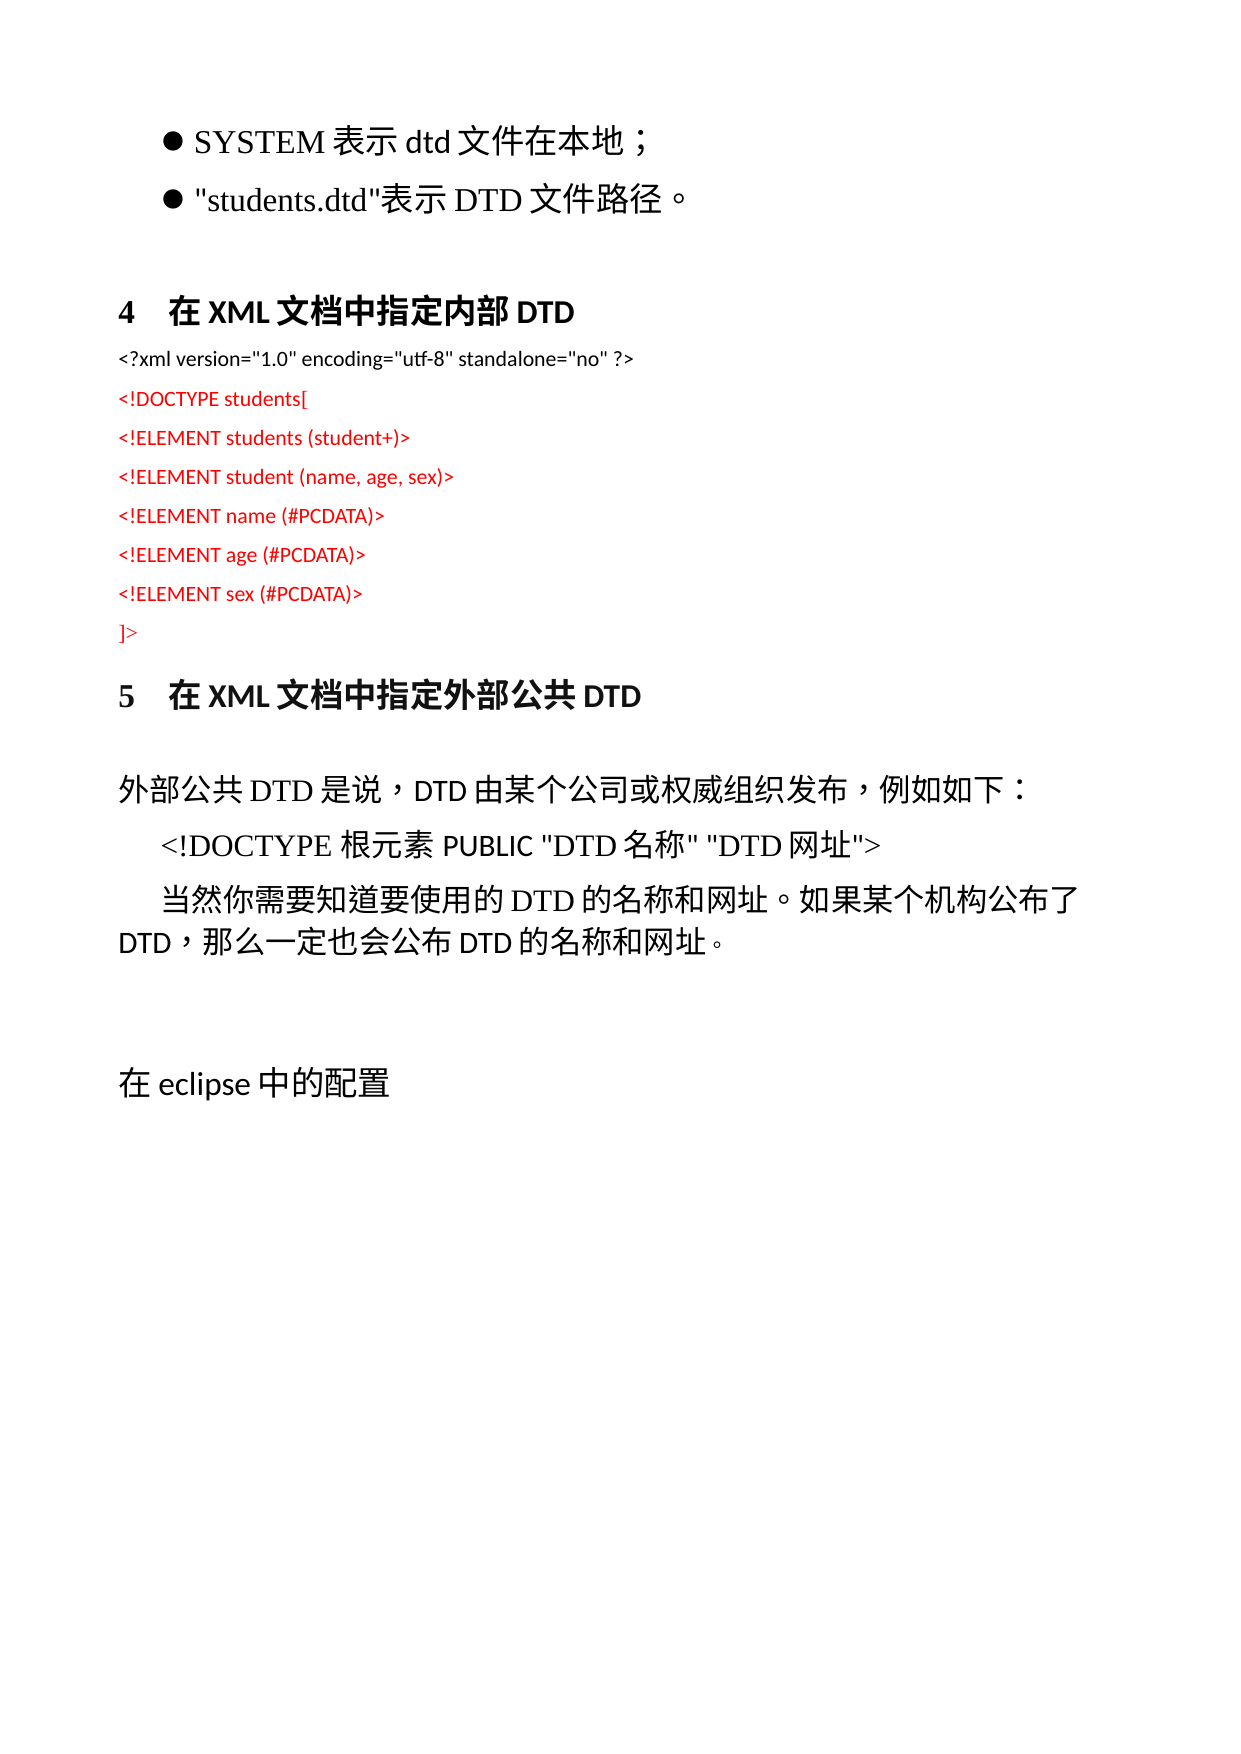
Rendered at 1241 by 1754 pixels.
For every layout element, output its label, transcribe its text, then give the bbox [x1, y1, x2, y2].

text ]> [118, 620, 1122, 645]
text <!DOCTYPE 根元素 PUBLIC "DTD名称" "DTD网址"> [118, 823, 1122, 865]
text lSYSTEM表示dtd文件在本地； [160, 118, 1122, 163]
subtitle 4 在XML文档中指定内部DTD [118, 288, 1122, 333]
text 外部公共DTD是说，DTD由某个公司或权威组织发布，例如如下： [118, 768, 1122, 810]
text <!ELEMENT student (name, age, sex)> [118, 463, 1122, 490]
text <!ELEMENT sex (#PCDATA)> [118, 581, 1122, 607]
text 在eclipse中的配置 [118, 1063, 1122, 1104]
text <?xml version="1.0" encoding="utf-8" standalone="no" ?> [118, 346, 1122, 372]
text <!ELEMENT students (student+)> [118, 424, 1122, 451]
text <!DOCTYPE students[ [118, 385, 1122, 411]
text l"students.dtd"表示DTD文件路径。 [160, 176, 1122, 221]
text <!ELEMENT age (#PCDATA)> [118, 541, 1122, 568]
subtitle 5 在XML文档中指定外部公共DTD [118, 672, 1122, 717]
text <!ELEMENT name (#PCDATA)> [118, 502, 1122, 529]
text 当然你需要知道要使用的DTD的名称和网址。如果某个机构公布了DTD，那么一定也会公布DTD的名称和网址。 [118, 878, 1122, 963]
